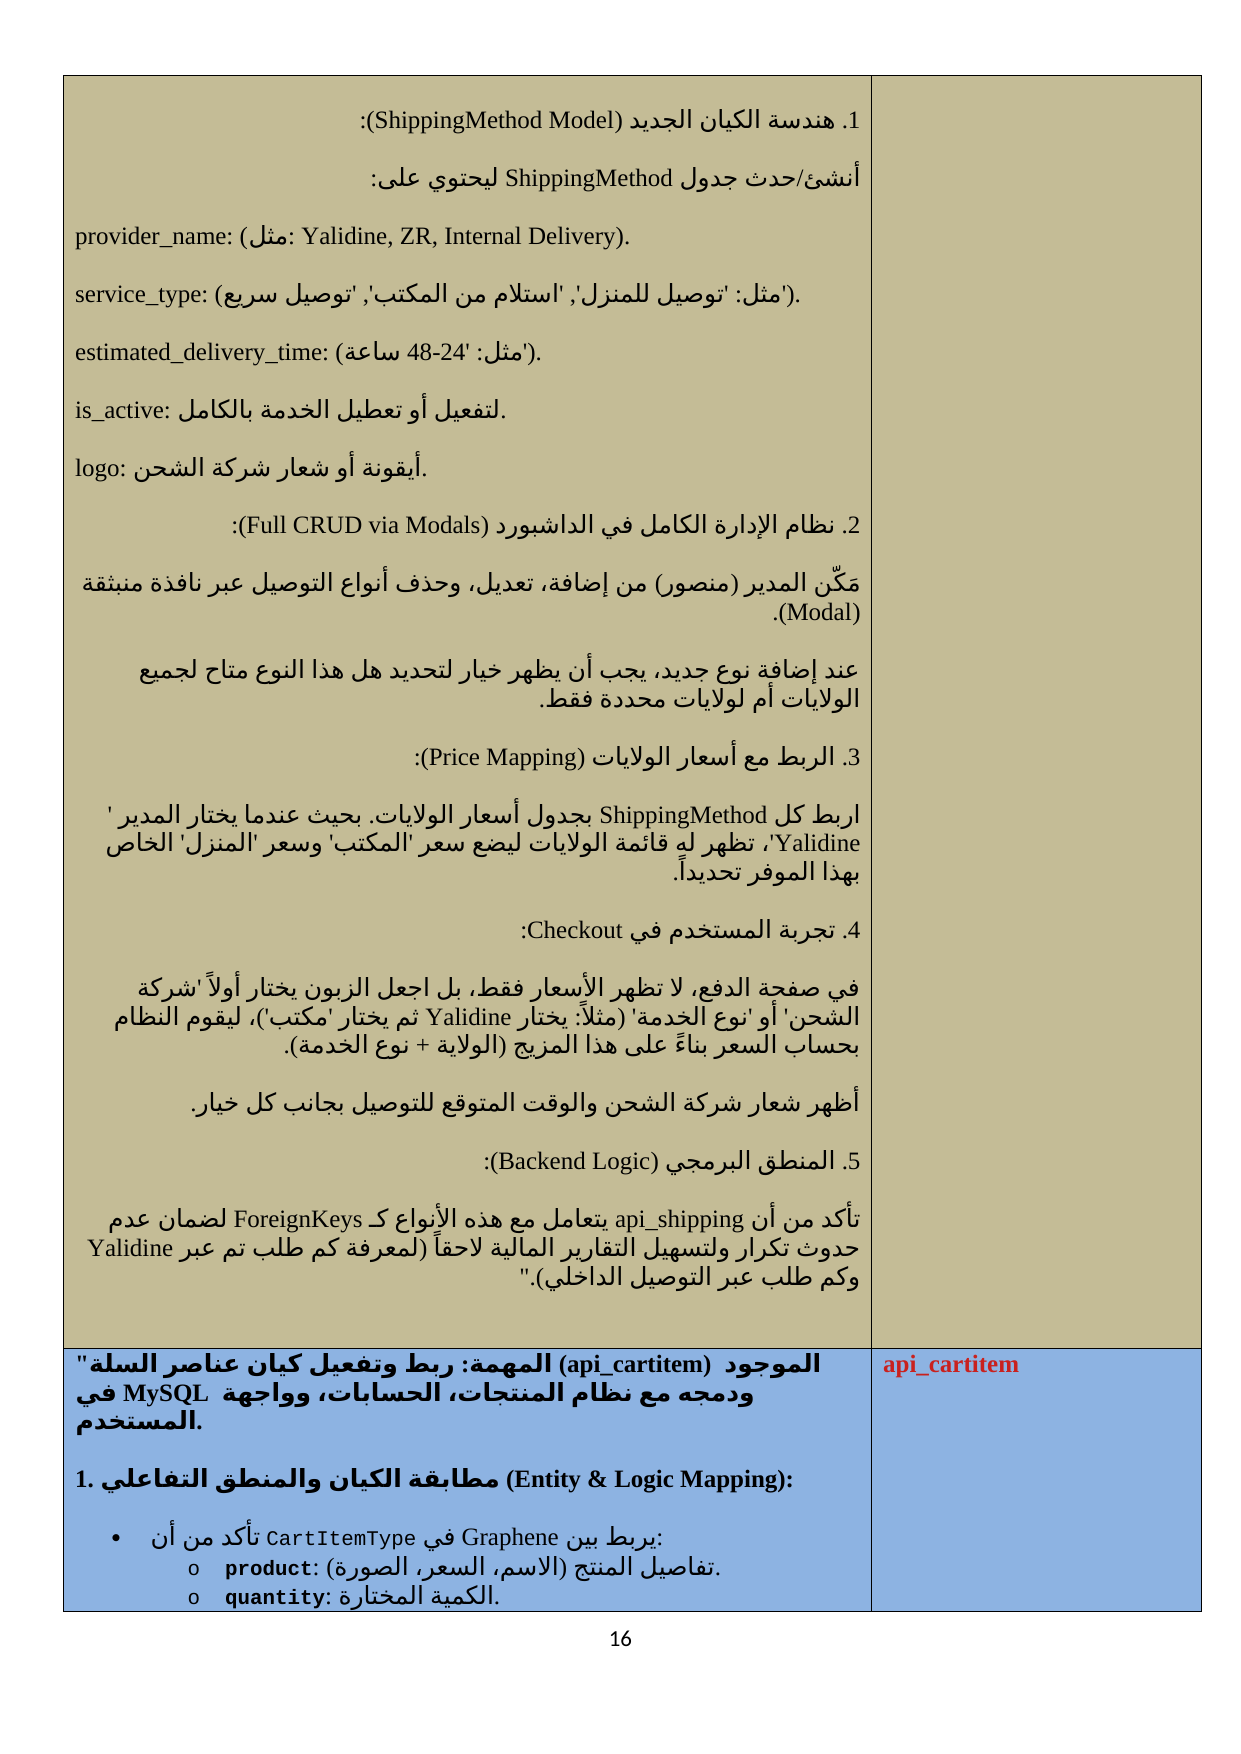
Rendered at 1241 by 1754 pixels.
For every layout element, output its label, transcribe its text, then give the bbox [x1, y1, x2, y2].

table_cell "المهمة: بناء وتفعيل نظام إدارة أنواع خدمات التوصيل (Shipping Methods) وربطها ديناميكياً بأسعار الولايات في MySQL. 1. هندسة الكيان الجديد (ShippingMethod Model): أنشئ/حدث جدول ShippingMethod ليحتوي على: provider_name: (مثل: Yalidine, ZR, Internal Delivery). service_type: (مثل: 'توصيل للمنزل', 'استلام من المكتب', 'توصيل سريع'). estimated_delivery_time: (مثل: '24-48 ساعة'). is_active: لتفعيل أو تعطيل الخدمة بالكامل. logo: أيقونة أو شعار شركة الشحن. 2. نظام الإدارة الكامل في الداشبورد (Full CRUD via Modals): مَكّن المدير (منصور) من إضافة، تعديل، وحذف أنواع التوصيل عبر نافذة منبثقة (Modal). عند إضافة نوع جديد، يجب أن يظهر خيار لتحديد هل هذا النوع متاح لجميع الولايات أم لولايات محددة فقط. 3. الربط مع أسعار الولايات (Price Mapping): اربط كل ShippingMethod بجدول أسعار الولايات. بحيث عندما يختار المدير 'Yalidine'، تظهر له قائمة الولايات ليضع سعر 'المكتب' وسعر 'المنزل' الخاص بهذا الموفر تحديداً. 4. تجربة المستخدم في Checkout: في صفحة الدفع، لا تظهر الأسعار فقط، بل اجعل الزبون يختار أولاً 'شركة الشحن' أو 'نوع الخدمة' (مثلاً: يختار Yalidine ثم يختار 'مكتب')، ليقوم النظام بحساب السعر بناءً على هذا المزيج (الولاية + نوع الخدمة). أظهر شعار شركة الشحن والوقت المتوقع للتوصيل بجانب كل خيار. 5. المنطق البرمجي (Backend Logic): تأكد من أن api_shipping يتعامل مع هذه الأنواع كـ ForeignKeys لضمان عدم حدوث تكرار ولتسهيل التقارير المالية لاحقاً (لمعرفة كم طلب تم عبر Yalidine وكم طلب عبر التوصيل الداخلي)." [64, 76, 871, 1348]
table_cell api_cartitem [872, 1349, 1201, 1611]
table_cell "المهمة: ربط وتفعيل كيان عناصر السلة (api_cartitem) الموجود في MySQL ودمجه مع نظام المنتجات، الحسابات، وواجهة المستخدم. 1. مطابقة الكيان والمنطق التفاعلي (Entity & Logic Mapping): تأكد من أن CartItemType في Graphene يربط بين: product: تفاصيل المنتج (الاسم، السعر، الصورة). quantity: الكمية المختارة. user: ربط السلة بحساب المستخدم (ForeignKey). أنشئ Mutations متطورة: addToCart: إضافة منتج مع التحقق من توفر الكمية في المخزون (api_product). updateCartQuantity: زيادة أو نقصان الكمية مع تحديث السعر الإجمالي لحظياً. removeFromCart: حذف عنصر بلمسة واحدة. 2. مواءمة الواجهة الأمامية (Vue 3 Side-Cart & Logic): السلة الجانبية (Drawer): فعل مكون السلة الذي يظهر من الجانب عند إضافة أي منتج. التحكم اللحظي: يجب أن يتمكن الزبون من تغيير الكمية (+/-) داخل السلة مباشرة، مع رؤية "المجموع الفرعي" (Subtotal) يتغير أمام عينيه باستخدام Pinia. التحقق من المخزون: إذا حاول الزبون إضافة كمية أكبر مما هو موجود في MySQL، أظهر تنبيه (Toast) يخبره بالحد الأقصى المتاح. 3. الربط مع المنظومة (Cross-Table Integration): الكوبونات: اربط السلة بـ api_coupon ليتم حساب الخصم فور إدخال الكود في واجهة السلة. الشحن: اربط السلة بـ api_shipping ليتم عرض تكلفة الشحن التقديرية بناءً على محتوى السلة. 4. طبقة الأمان واستمرارية البيانات (Persistence): تأكد من أن بيانات السلة تُحفظ في MySQL للمستخدمين المسجلين لكي يجدوها عند الدخول من جهاز آخر. بالنسبة للزوار (Guests)، استخدم LocalStorage مع منطق مزامنتها (Merge) مع القاعدة فور تسجيل الدخول. 5. المزامنة اللحظية: أي تغيير في سعر المنتج الأصلي في api_product من قبل المدير، يجب أن ينعكس فوراً في سلال التسوق المفتوحة للزبائن لضمان دقة الفاتورة النهائية." [64, 1349, 871, 1611]
table_cell [872, 76, 1201, 1348]
